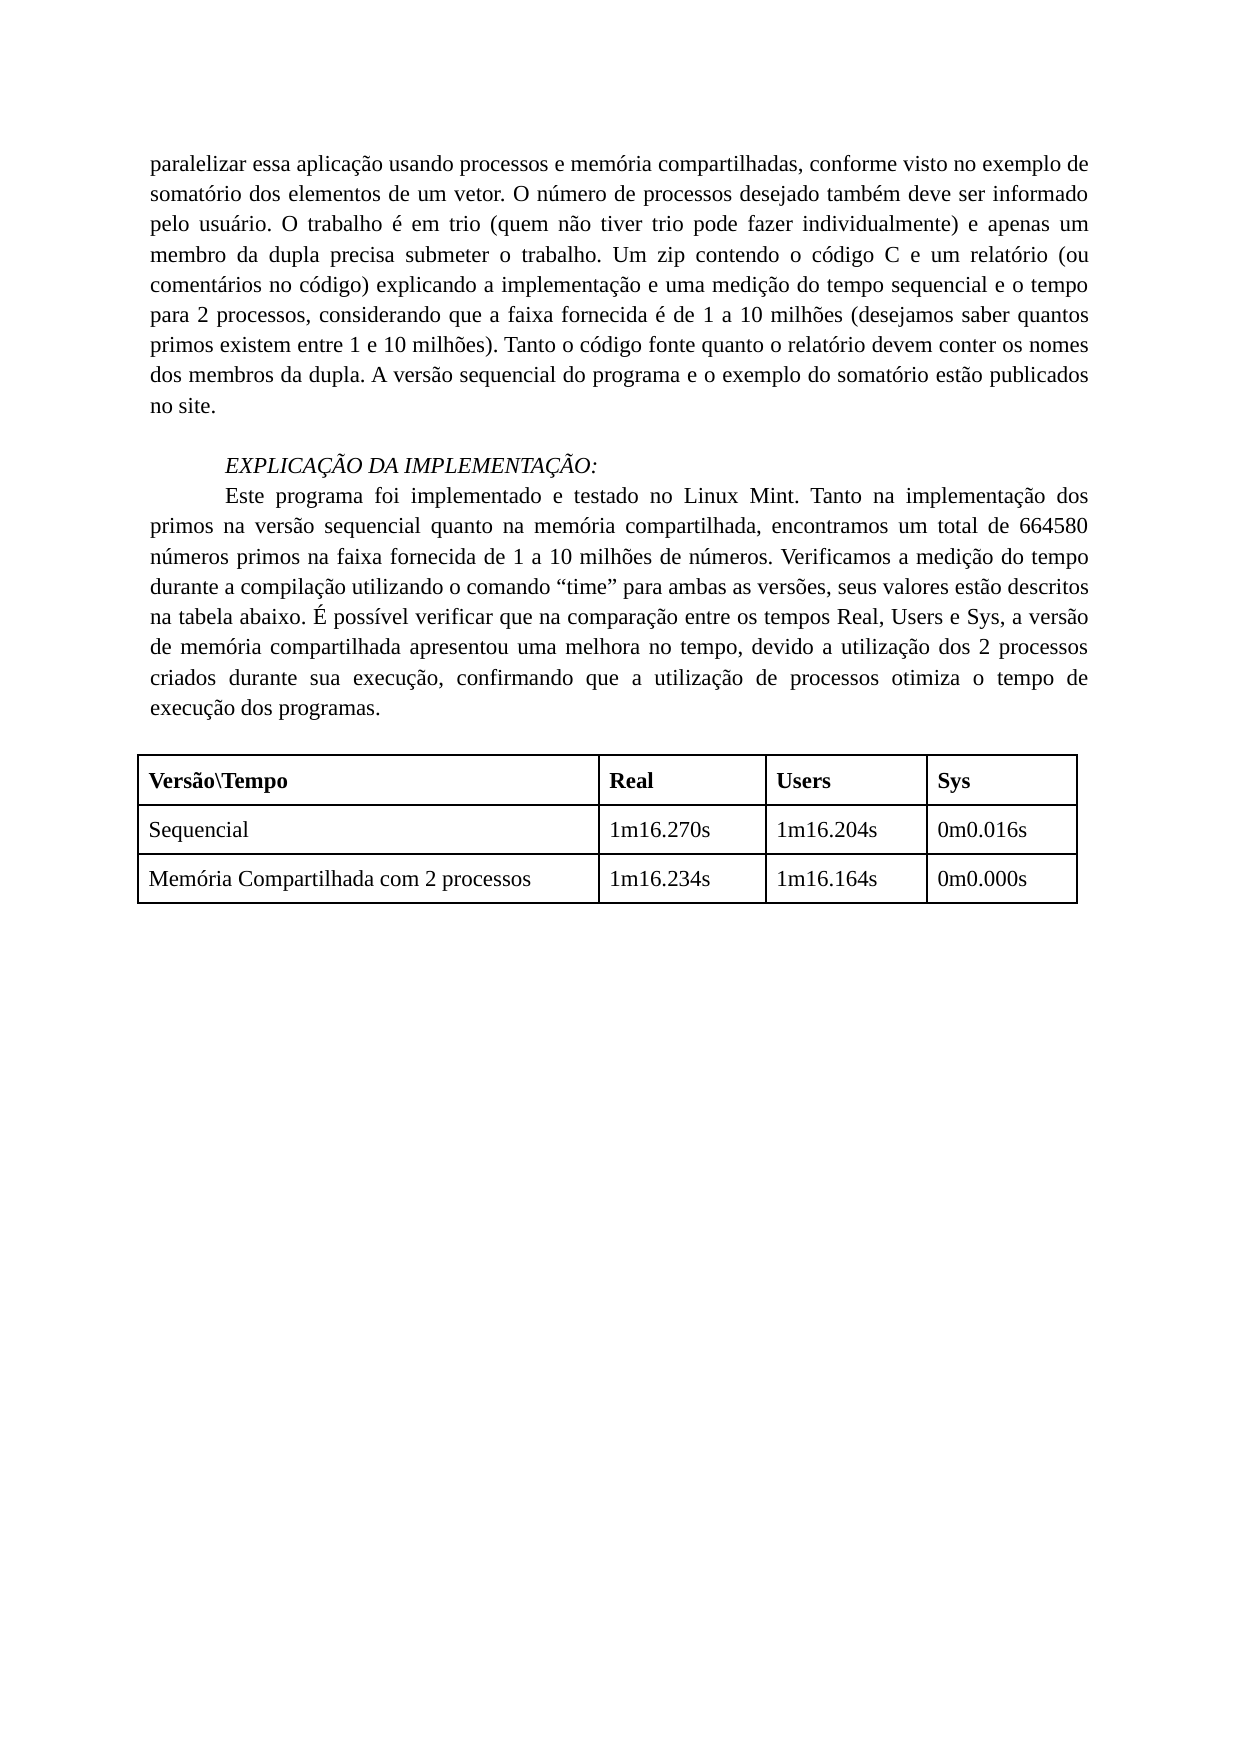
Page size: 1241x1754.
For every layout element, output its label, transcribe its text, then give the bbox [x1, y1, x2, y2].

table_cell 1m16.234s [600, 855, 765, 902]
table_header Versão\Tempo [139, 756, 598, 803]
table_cell 1m16.204s [767, 806, 926, 853]
table_cell 0m0.016s [928, 806, 1076, 853]
text Este programa foi implementado e testado no Linux Mint. Tanto na implementação dos primos na versão sequencial quanto na memória compartilhada, encontramos um total de 664580 números primos na faixa fornecida de 1 a 10 milhões de números. Verificamos a medição do tempo durante a compilação utilizando o comando “time” para ambas as versões, seus valores estão descritos na tabela abaixo. É possível verificar que na comparação entre os tempos Real, Users e Sys, a versão de memória compartilhada apresentou uma melhora no tempo, devido a utilização dos 2 processos criados durante sua execução, confirmando que a utilização de processos otimiza o tempo de execução dos programas. [150, 482, 1090, 720]
text EXPLICAÇÃO DA IMPLEMENTAÇÃO: [150, 452, 1090, 478]
table_cell 1m16.270s [600, 806, 765, 853]
table_header Sys [928, 756, 1076, 803]
table_cell 0m0.000s [928, 855, 1076, 902]
table_header Real [600, 756, 765, 803]
text paralelizar essa aplicação usando processos e memória compartilhadas, conforme visto no exemplo de somatório dos elementos de um vetor. O número de processos desejado também deve ser informado pelo usuário. O trabalho é em trio (quem não tiver trio pode fazer individualmente) e apenas um membro da dupla precisa submeter o trabalho. Um zip contendo o código C e um relatório (ou comentários no código) explicando a implementação e uma medição do tempo sequencial e o tempo para 2 processos, considerando que a faixa fornecida é de 1 a 10 milhões (desejamos saber quantos primos existem entre 1 e 10 milhões). Tanto o código fonte quanto o relatório devem conter os nomes dos membros da dupla. A versão sequencial do programa e o exemplo do somatório estão publicados no site. [150, 150, 1090, 418]
table_header Users [767, 756, 926, 803]
table_cell Memória Compartilhada com 2 processos [139, 855, 598, 902]
table_cell 1m16.164s [767, 855, 926, 902]
table_cell Sequencial [139, 806, 598, 853]
